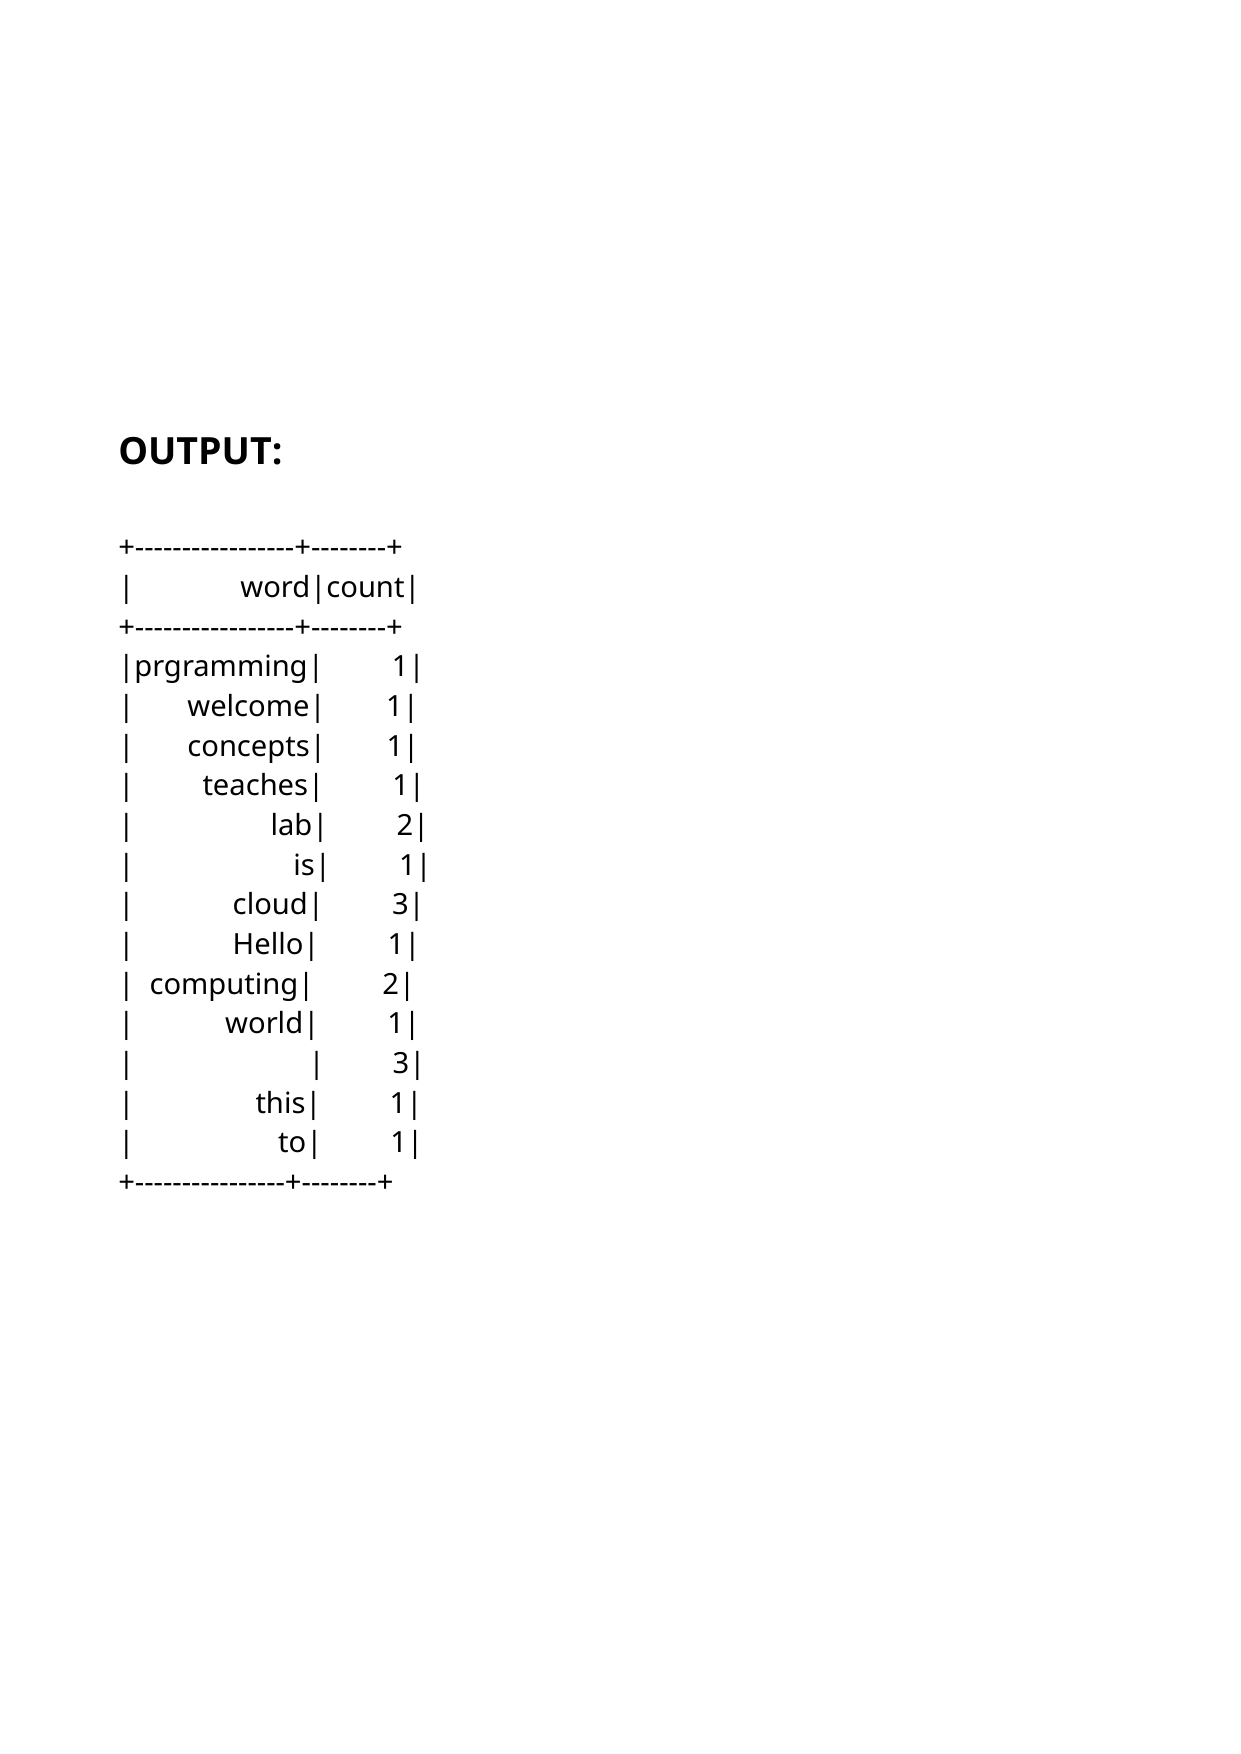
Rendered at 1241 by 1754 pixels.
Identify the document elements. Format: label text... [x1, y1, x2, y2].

text +-----------------+--------+ [118, 526, 1122, 566]
text | is| 1| [118, 844, 1122, 884]
text | | 3| [118, 1042, 1122, 1082]
text | concepts| 1| [118, 725, 1122, 764]
text +----------------+--------+ [118, 1161, 1122, 1201]
text OUTPUT: [118, 424, 1122, 475]
text | computing| 2| [118, 963, 1122, 1003]
text | to| 1| [118, 1122, 1122, 1161]
text +-----------------+--------+ [118, 606, 1122, 646]
text |prgramming| 1| [118, 646, 1122, 685]
text | word|count| [118, 566, 1122, 606]
text | welcome| 1| [118, 685, 1122, 725]
text | lab| 2| [118, 804, 1122, 844]
text | Hello| 1| [118, 923, 1122, 963]
text | cloud| 3| [118, 884, 1122, 923]
text | teaches| 1| [118, 764, 1122, 804]
text | this| 1| [118, 1082, 1122, 1122]
text | world| 1| [118, 1003, 1122, 1042]
